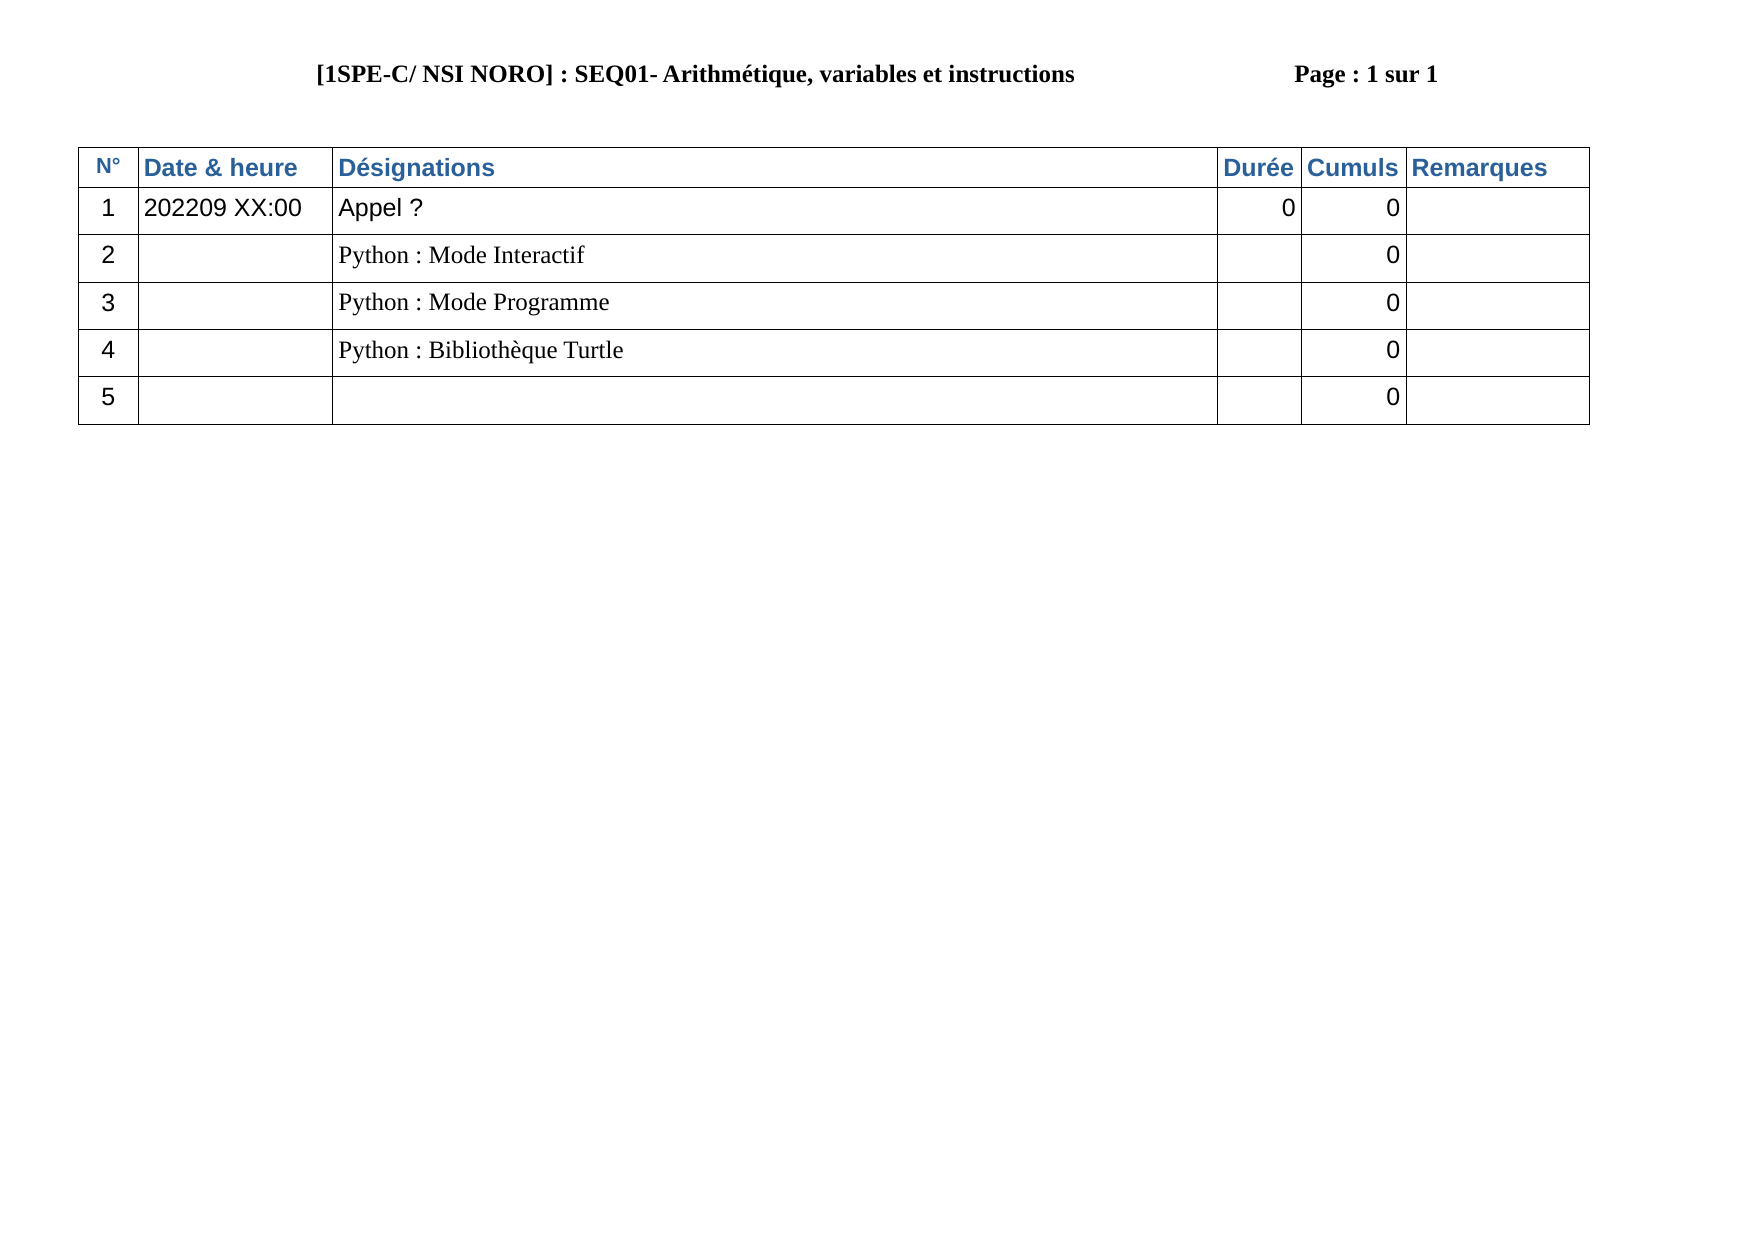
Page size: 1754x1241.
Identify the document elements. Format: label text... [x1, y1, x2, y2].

table_cell Python : Mode Programme [333, 283, 1217, 329]
table_cell 0 [1302, 377, 1406, 423]
table_cell [333, 377, 1217, 423]
table_cell Appel ? [333, 188, 1217, 234]
table_cell [1407, 377, 1589, 423]
table_cell 2 [79, 235, 138, 282]
table_cell [139, 377, 332, 423]
table_header Durée [1218, 148, 1301, 187]
table_cell 0 [1302, 188, 1406, 234]
table_cell [139, 330, 332, 376]
table_header Désignations [333, 148, 1217, 187]
table_cell 3 [79, 283, 138, 329]
table_cell 1 [79, 188, 138, 234]
table_header Cumuls [1302, 148, 1406, 187]
table_header Date & heure [139, 148, 332, 187]
table_cell [1407, 188, 1589, 234]
table_cell 0 [1302, 235, 1406, 282]
table_cell 0 [1218, 188, 1301, 234]
table_cell 0 [1302, 330, 1406, 376]
table_cell [1407, 283, 1589, 329]
table_cell [1218, 283, 1301, 329]
table_cell 4 [79, 330, 138, 376]
table_cell 0 [1302, 283, 1406, 329]
table_header Remarques [1407, 148, 1589, 187]
table_cell [1218, 330, 1301, 376]
table_cell [139, 235, 332, 282]
table_cell [1407, 235, 1589, 282]
table_cell [1218, 235, 1301, 282]
table_cell 202209 XX:00 [139, 188, 332, 234]
table_cell [139, 283, 332, 329]
table_cell [1407, 330, 1589, 376]
table_cell [1218, 377, 1301, 423]
table_cell Python : Mode Interactif [333, 235, 1217, 282]
table_cell Python : Bibliothèque Turtle [333, 330, 1217, 376]
table_header N° [79, 148, 138, 187]
table_cell 5 [79, 377, 138, 423]
